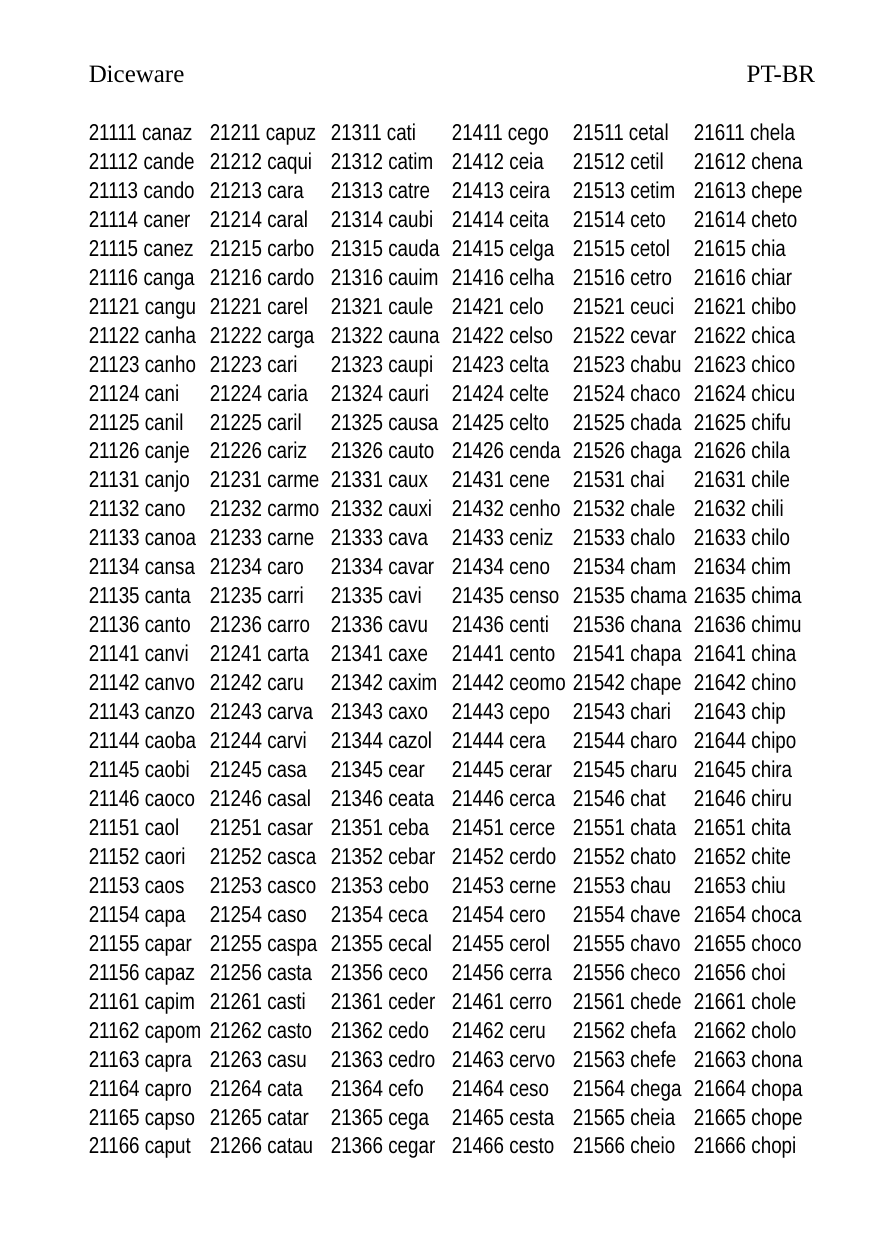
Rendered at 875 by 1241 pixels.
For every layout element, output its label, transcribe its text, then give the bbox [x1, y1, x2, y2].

text 21214 caral [209, 204, 331, 233]
text 21452 cerdo [452, 841, 573, 870]
text 21336 cavu [331, 609, 452, 638]
text 21644 chipo [694, 725, 815, 754]
text 21325 causa [331, 407, 452, 436]
text 21463 cervo [452, 1044, 573, 1073]
text 21331 caux [331, 465, 452, 494]
text 21446 cerca [452, 783, 573, 812]
text 21136 canto [88, 609, 209, 638]
text 21261 casti [209, 986, 331, 1015]
text 21562 chefa [573, 1015, 694, 1044]
text 21264 cata [209, 1073, 331, 1102]
text 21215 carbo [209, 233, 331, 262]
text 21441 cento [452, 638, 573, 667]
text 21563 chefe [573, 1044, 694, 1073]
text 21365 cega [331, 1102, 452, 1131]
text 21225 caril [209, 407, 331, 436]
text 21212 caqui [209, 146, 331, 175]
text 21312 catim [331, 146, 452, 175]
text 21153 caos [88, 870, 209, 899]
text 21235 carri [209, 581, 331, 609]
text 21141 canvi [88, 638, 209, 667]
text 21116 canga [88, 262, 209, 291]
text 21556 checo [573, 957, 694, 986]
text 21615 chia [694, 233, 815, 262]
text 21145 caobi [88, 754, 209, 783]
text 21634 chim [694, 552, 815, 581]
text 21415 celga [452, 233, 573, 262]
text 21155 capar [88, 928, 209, 957]
text 21665 chope [694, 1102, 815, 1131]
text 21236 carro [209, 609, 331, 638]
text 21135 canta [88, 581, 209, 609]
text 21646 chiru [694, 783, 815, 812]
text 21245 casa [209, 754, 331, 783]
text 21565 cheia [573, 1102, 694, 1131]
text 21253 casco [209, 870, 331, 899]
text 21345 cear [331, 754, 452, 783]
text 21114 caner [88, 204, 209, 233]
text 21341 caxe [331, 638, 452, 667]
text 21515 cetol [573, 233, 694, 262]
text 21233 carne [209, 523, 331, 552]
text 21622 chica [694, 320, 815, 349]
text 21636 chimu [694, 609, 815, 638]
text 21266 catau [209, 1131, 331, 1160]
text 21216 cardo [209, 262, 331, 291]
text 21164 capro [88, 1073, 209, 1102]
text 21551 chata [573, 812, 694, 841]
text 21166 caput [88, 1131, 209, 1160]
text 21466 cesto [452, 1131, 573, 1160]
text 21414 ceita [452, 204, 573, 233]
text 21213 cara [209, 175, 331, 204]
text 21564 chega [573, 1073, 694, 1102]
text 21346 ceata [331, 783, 452, 812]
text 21142 canvo [88, 667, 209, 696]
text 21263 casu [209, 1044, 331, 1073]
text 21334 cavar [331, 552, 452, 581]
text 21363 cedro [331, 1044, 452, 1073]
text 21654 choca [694, 899, 815, 928]
text 21111 canaz [88, 117, 209, 146]
text 21355 cecal [331, 928, 452, 957]
text 21366 cegar [331, 1131, 452, 1160]
text 21364 cefo [331, 1073, 452, 1102]
text 21464 ceso [452, 1073, 573, 1102]
text 21151 caol [88, 812, 209, 841]
text 21662 cholo [694, 1015, 815, 1044]
text 21231 carme [209, 465, 331, 494]
text 21315 cauda [331, 233, 452, 262]
text 21535 chama [573, 581, 694, 609]
text 21631 chile [694, 465, 815, 494]
text 21254 caso [209, 899, 331, 928]
text 21426 cenda [452, 436, 573, 465]
text 21425 celto [452, 407, 573, 436]
text 21323 caupi [331, 349, 452, 378]
text 21525 chada [573, 407, 694, 436]
text 21311 cati [331, 117, 452, 146]
text 21454 cero [452, 899, 573, 928]
text 21115 canez [88, 233, 209, 262]
text 21552 chato [573, 841, 694, 870]
text 21656 choi [694, 957, 815, 986]
text 21543 chari [573, 696, 694, 725]
text 21633 chilo [694, 523, 815, 552]
text 21413 ceira [452, 175, 573, 204]
text 21222 carga [209, 320, 331, 349]
text 21531 chai [573, 465, 694, 494]
text 21612 chena [694, 146, 815, 175]
text 21534 cham [573, 552, 694, 581]
text 21422 celso [452, 320, 573, 349]
text 21655 choco [694, 928, 815, 957]
text 21161 capim [88, 986, 209, 1015]
text 21314 caubi [331, 204, 452, 233]
text 21616 chiar [694, 262, 815, 291]
text 21641 china [694, 638, 815, 667]
text 21123 canho [88, 349, 209, 378]
text 21223 cari [209, 349, 331, 378]
text 21643 chip [694, 696, 815, 725]
text 21132 cano [88, 494, 209, 523]
text 21536 chana [573, 609, 694, 638]
text 21453 cerne [452, 870, 573, 899]
text 21313 catre [331, 175, 452, 204]
text 21246 casal [209, 783, 331, 812]
text 21165 capso [88, 1102, 209, 1131]
text 21411 cego [452, 117, 573, 146]
text 21353 cebo [331, 870, 452, 899]
text 21333 cava [331, 523, 452, 552]
text 21513 cetim [573, 175, 694, 204]
text 21361 ceder [331, 986, 452, 1015]
text 21146 caoco [88, 783, 209, 812]
text 21121 cangu [88, 291, 209, 320]
text 21623 chico [694, 349, 815, 378]
text 21113 cando [88, 175, 209, 204]
text 21316 cauim [331, 262, 452, 291]
text 21265 catar [209, 1102, 331, 1131]
text 21232 carmo [209, 494, 331, 523]
text 21321 caule [331, 291, 452, 320]
text 21244 carvi [209, 725, 331, 754]
text 21352 cebar [331, 841, 452, 870]
text 21424 celte [452, 378, 573, 407]
text 21621 chibo [694, 291, 815, 320]
text 21443 cepo [452, 696, 573, 725]
text 21645 chira [694, 754, 815, 783]
text 21626 chila [694, 436, 815, 465]
text 21344 cazol [331, 725, 452, 754]
text 21663 chona [694, 1044, 815, 1073]
text 21226 cariz [209, 436, 331, 465]
text 21514 ceto [573, 204, 694, 233]
text 21542 chape [573, 667, 694, 696]
text 21326 cauto [331, 436, 452, 465]
text 21434 ceno [452, 552, 573, 581]
text 21144 caoba [88, 725, 209, 754]
text 21635 chima [694, 581, 815, 609]
text 21652 chite [694, 841, 815, 870]
text 21555 chavo [573, 928, 694, 957]
text 21455 cerol [452, 928, 573, 957]
text 21125 canil [88, 407, 209, 436]
text 21533 chalo [573, 523, 694, 552]
text 21324 cauri [331, 378, 452, 407]
text 21332 cauxi [331, 494, 452, 523]
text 21445 cerar [452, 754, 573, 783]
text 21423 celta [452, 349, 573, 378]
text 21256 casta [209, 957, 331, 986]
text 21211 capuz [209, 117, 331, 146]
text 21436 centi [452, 609, 573, 638]
text 21221 carel [209, 291, 331, 320]
text 21234 caro [209, 552, 331, 581]
text 21252 casca [209, 841, 331, 870]
text 21511 cetal [573, 117, 694, 146]
text 21462 ceru [452, 1015, 573, 1044]
text 21241 carta [209, 638, 331, 667]
text 21134 cansa [88, 552, 209, 581]
text 21433 ceniz [452, 523, 573, 552]
text 21126 canje [88, 436, 209, 465]
text 21444 cera [452, 725, 573, 754]
text 21632 chili [694, 494, 815, 523]
text 21561 chede [573, 986, 694, 1015]
text 21642 chino [694, 667, 815, 696]
text 21262 casto [209, 1015, 331, 1044]
text 21243 carva [209, 696, 331, 725]
text 21461 cerro [452, 986, 573, 1015]
text 21335 cavi [331, 581, 452, 609]
text 21613 chepe [694, 175, 815, 204]
text 21465 cesta [452, 1102, 573, 1131]
text 21554 chave [573, 899, 694, 928]
text 21451 cerce [452, 812, 573, 841]
text 21666 chopi [694, 1131, 815, 1160]
text 21251 casar [209, 812, 331, 841]
text 21624 chicu [694, 378, 815, 407]
text 21416 celha [452, 262, 573, 291]
text 21526 chaga [573, 436, 694, 465]
text 21553 chau [573, 870, 694, 899]
text 21133 canoa [88, 523, 209, 552]
text 21614 cheto [694, 204, 815, 233]
text 21143 canzo [88, 696, 209, 725]
text 21521 ceuci [573, 291, 694, 320]
text 21661 chole [694, 986, 815, 1015]
text 21131 canjo [88, 465, 209, 494]
text 21362 cedo [331, 1015, 452, 1044]
text 21322 cauna [331, 320, 452, 349]
text 21516 cetro [573, 262, 694, 291]
text 21532 chale [573, 494, 694, 523]
text 21421 celo [452, 291, 573, 320]
text 21162 capom [88, 1015, 209, 1044]
text 21343 caxo [331, 696, 452, 725]
text 21442 ceomo [452, 667, 573, 696]
text 21435 censo [452, 581, 573, 609]
text 21512 cetil [573, 146, 694, 175]
text 21653 chiu [694, 870, 815, 899]
text 21163 capra [88, 1044, 209, 1073]
text 21412 ceia [452, 146, 573, 175]
text 21255 caspa [209, 928, 331, 957]
text 21112 cande [88, 146, 209, 175]
text 21544 charo [573, 725, 694, 754]
text 21456 cerra [452, 957, 573, 986]
text 21522 cevar [573, 320, 694, 349]
text 21354 ceca [331, 899, 452, 928]
text 21651 chita [694, 812, 815, 841]
text 21224 caria [209, 378, 331, 407]
text 21351 ceba [331, 812, 452, 841]
text 21152 caori [88, 841, 209, 870]
text 21122 canha [88, 320, 209, 349]
text 21242 caru [209, 667, 331, 696]
text 21625 chifu [694, 407, 815, 436]
text 21545 charu [573, 754, 694, 783]
text 21154 capa [88, 899, 209, 928]
text 21566 cheio [573, 1131, 694, 1160]
text 21664 chopa [694, 1073, 815, 1102]
text 21432 cenho [452, 494, 573, 523]
text 21611 chela [694, 117, 815, 146]
text 21523 chabu [573, 349, 694, 378]
text 21541 chapa [573, 638, 694, 667]
text 21356 ceco [331, 957, 452, 986]
text 21342 caxim [331, 667, 452, 696]
text 21124 cani [88, 378, 209, 407]
text 21546 chat [573, 783, 694, 812]
text 21431 cene [452, 465, 573, 494]
text 21524 chaco [573, 378, 694, 407]
text 21156 capaz [88, 957, 209, 986]
